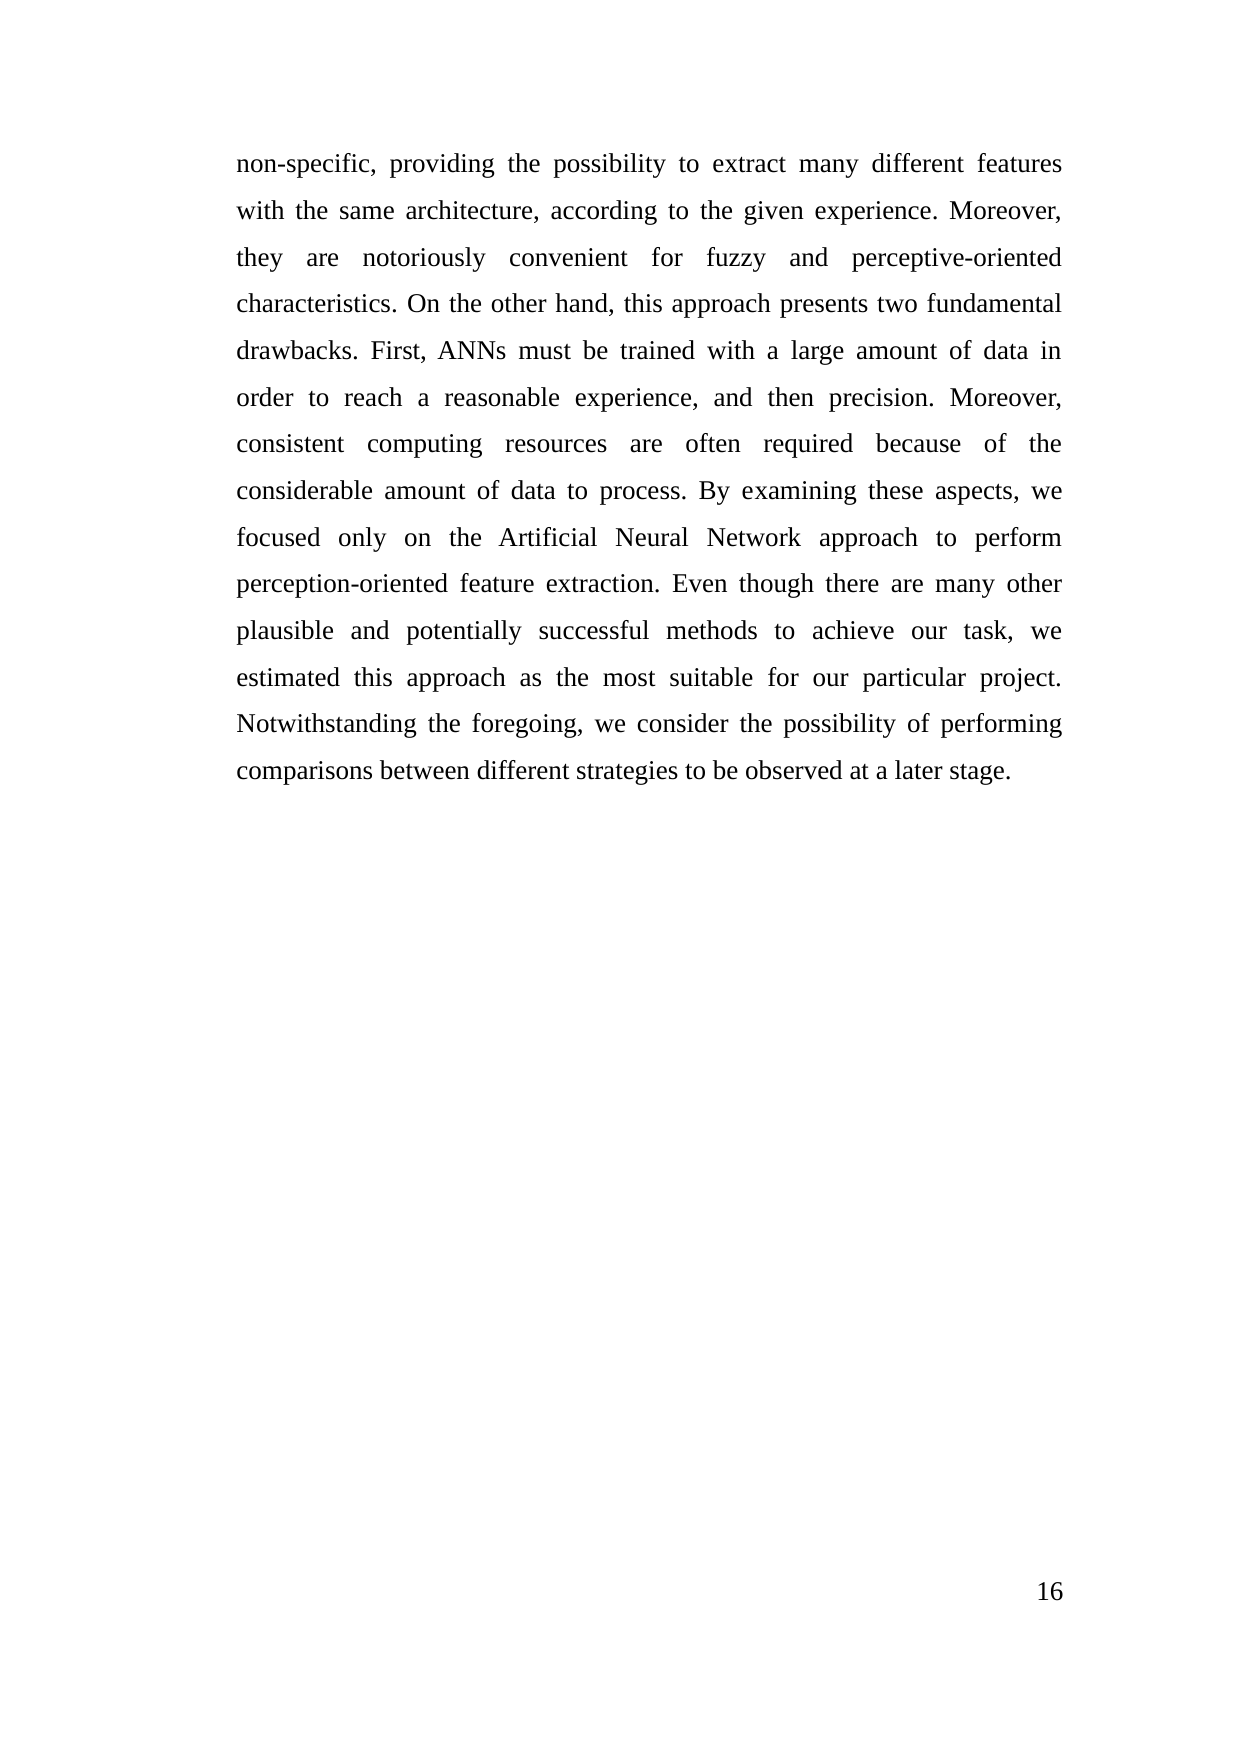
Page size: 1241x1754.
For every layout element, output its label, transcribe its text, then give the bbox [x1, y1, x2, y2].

text non-specific, providing the possibility to extract many different features with the same architecture, according to the given experience. Moreover, they are notoriously convenient for fuzzy and perceptive-oriented characteristics. On the other hand, this approach presents two fundamental drawbacks. First, ANNs must be trained with a large amount of data in order to reach a reasonable experience, and then precision. Moreover, consistent computing resources are often required because of the considerable amount of data to process. By examining these aspects, we focused only on the Artificial Neural Network approach to perform perception-oriented feature extraction. Even though there are many other plausible and potentially successful methods to achieve our task, we estimated this approach as the most suitable for our particular project. Notwithstanding the foregoing, we consider the possibility of performing comparisons between different strategies to be observed at a later stage. [236, 148, 1063, 785]
